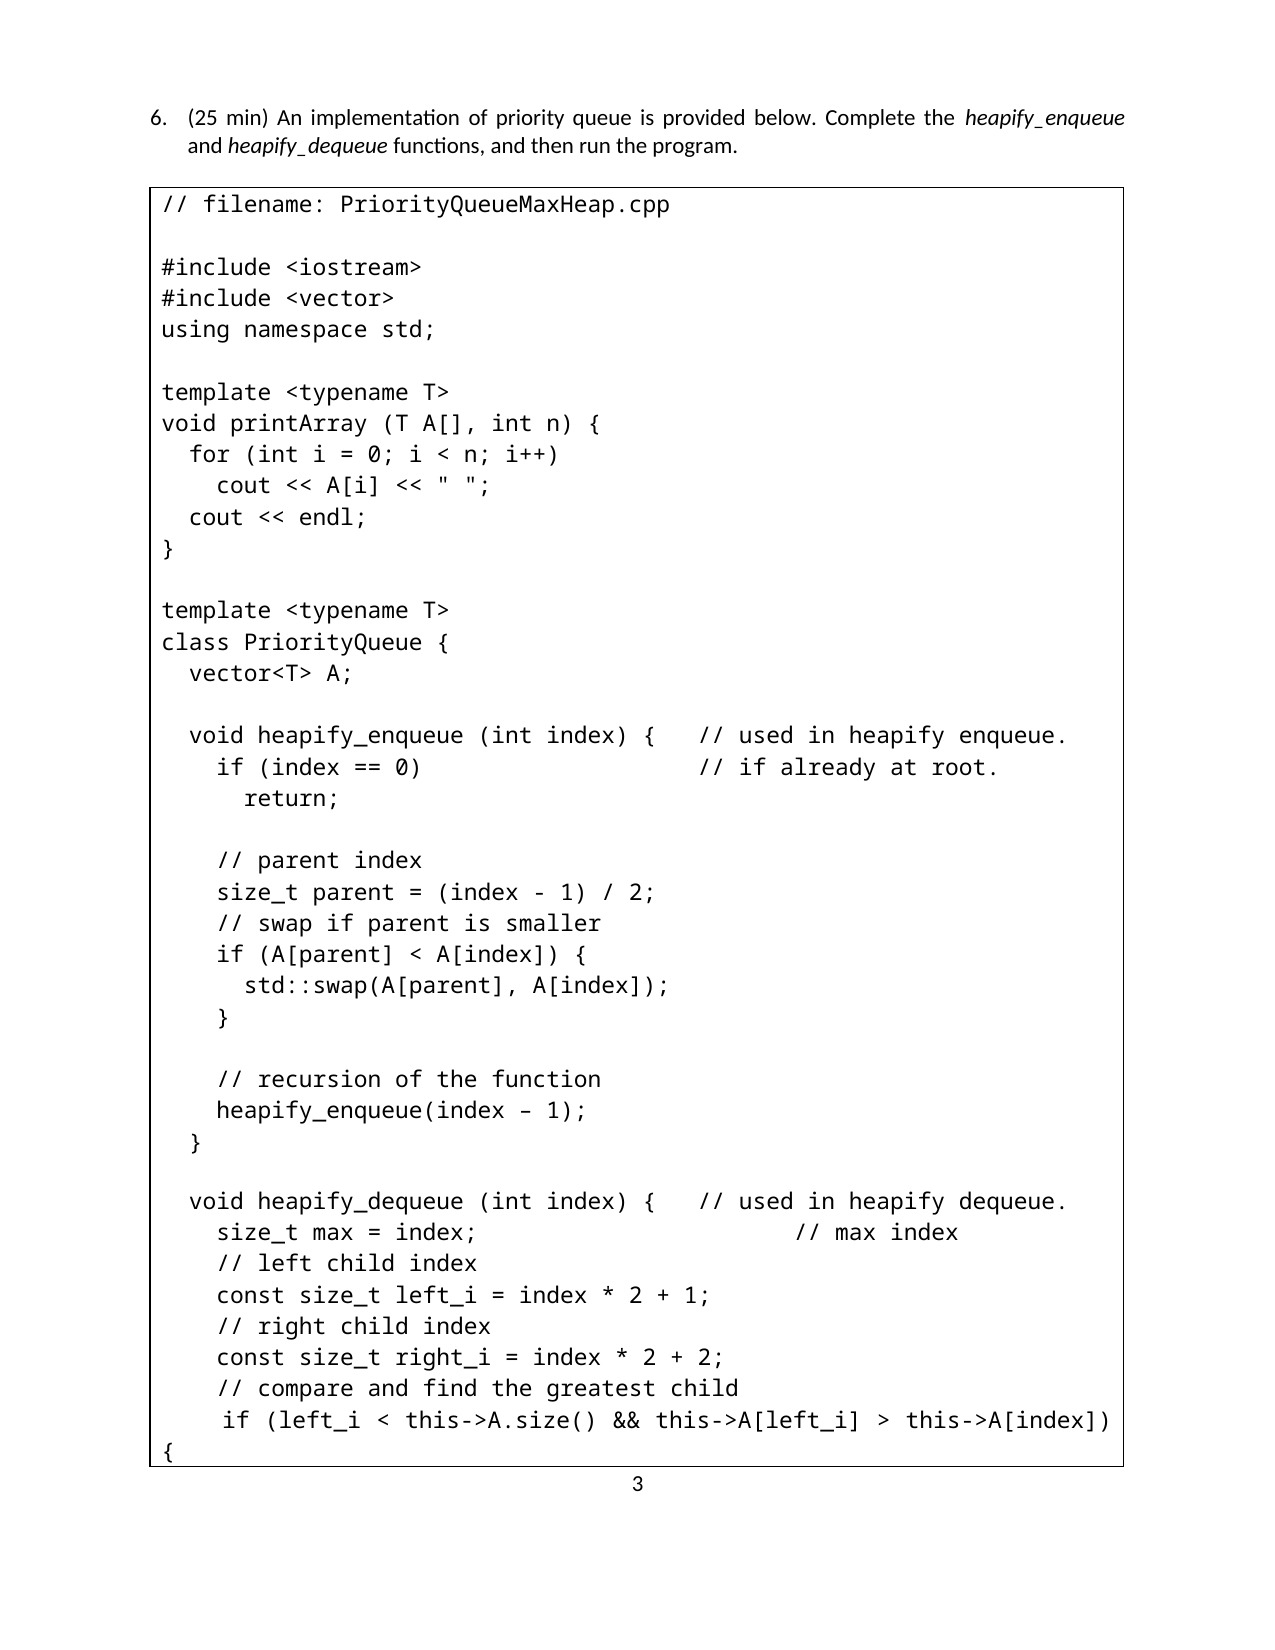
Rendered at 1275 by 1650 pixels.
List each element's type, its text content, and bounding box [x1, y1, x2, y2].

list (25 min) An implementation of priority queue is provided below. Complete the heapify_enqueue and heapify_dequeue functions, and then run the program. [150, 103, 1125, 159]
table_header // filename: PriorityQueueMaxHeap.cpp #include <iostream> #include <vector> using namespace std; template <typename T> void printArray (T A[], int n) { for (int i = 0; i < n; i++) cout << A[i] << " "; cout << endl; } template <typename T> class PriorityQueue { vector<T> A; void heapify_enqueue (int index) { // used in heapify enqueue. if (index == 0) // if already at root. return; // parent index size_t parent = (index - 1) / 2; // swap if parent is smaller if (A[parent] < A[index]) { std::swap(A[parent], A[index]); } // recursion of the function heapify_enqueue(index – 1); } void heapify_dequeue (int index) { // used in heapify dequeue. size_t max = index; // max index // left child index const size_t left_i = index * 2 + 1; // right child index const size_t right_i = index * 2 + 2; // compare and find the greatest child if (left_i < this->A.size() && this->A[left_i] > this->A[index]) { [151, 188, 1123, 1466]
